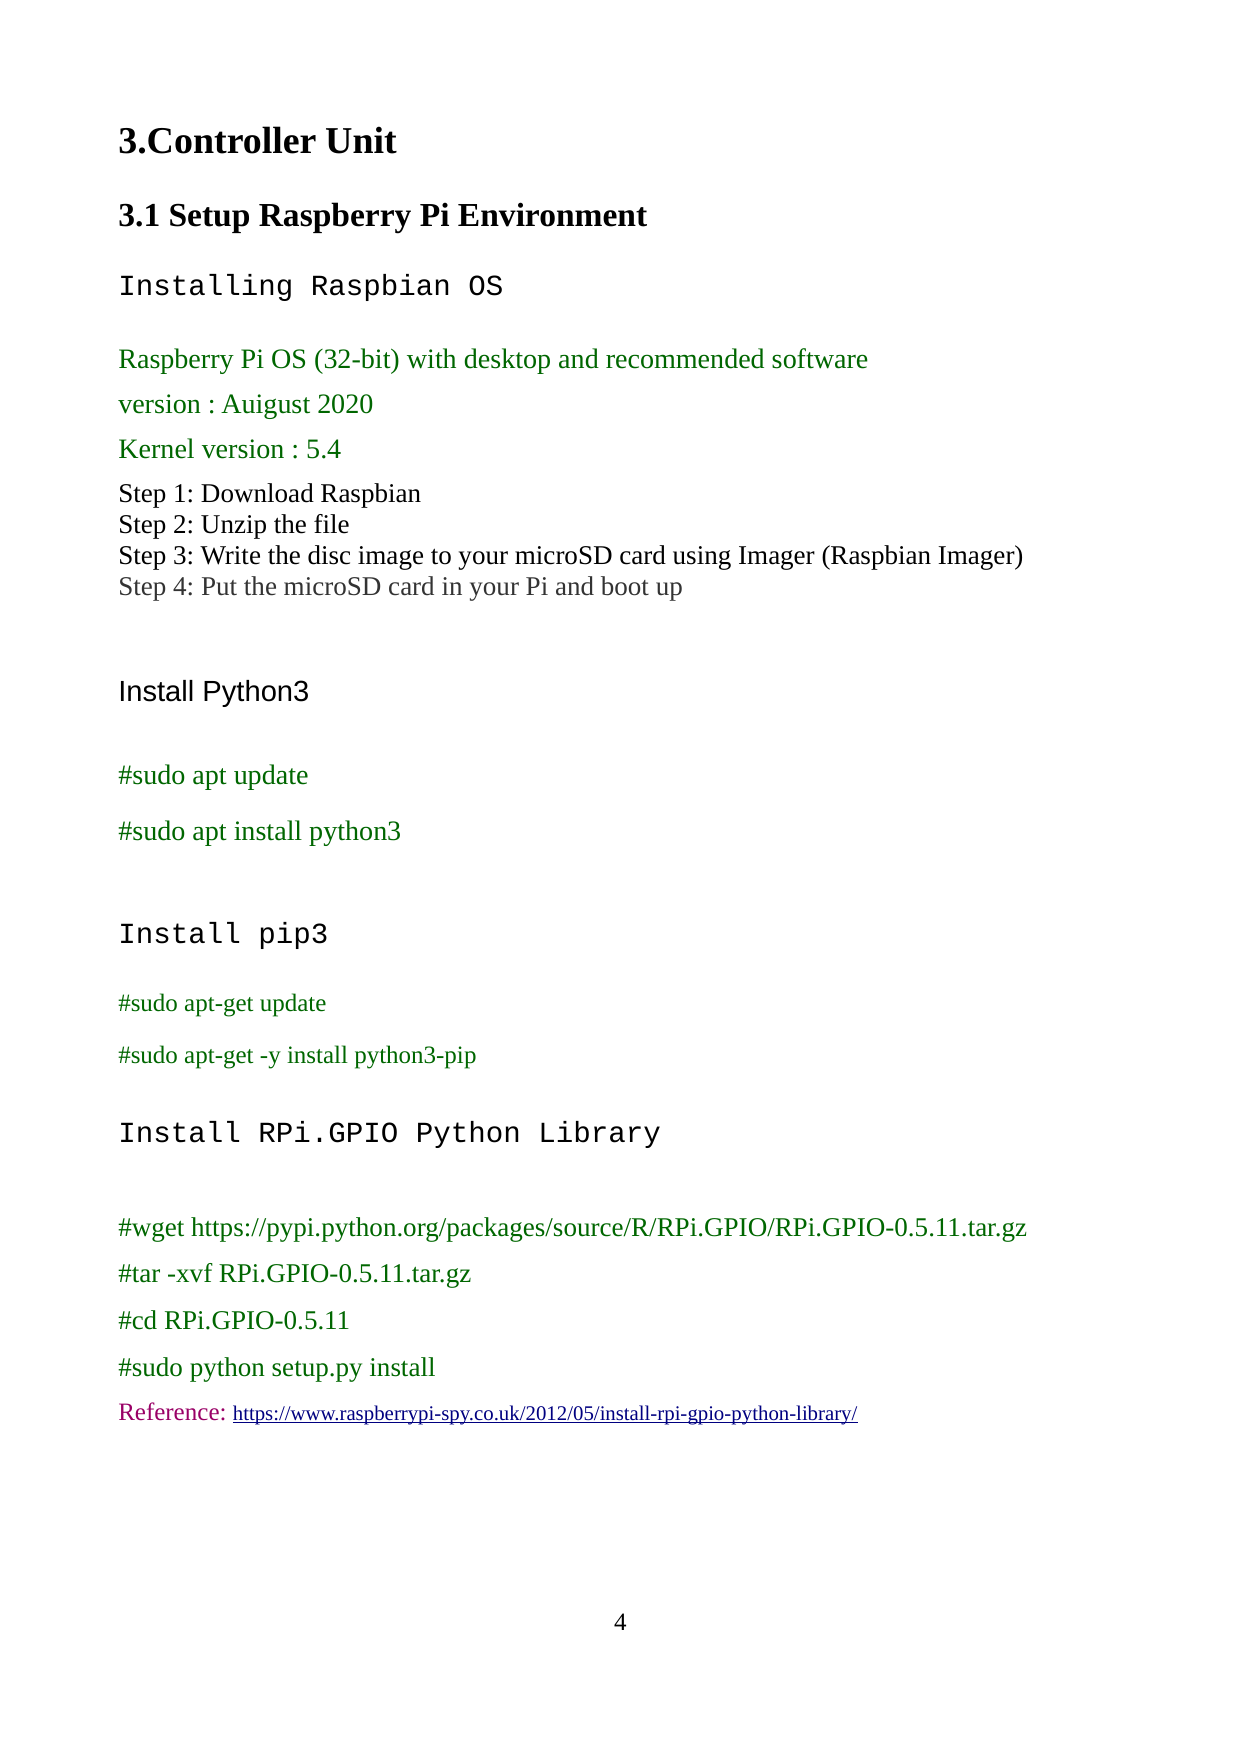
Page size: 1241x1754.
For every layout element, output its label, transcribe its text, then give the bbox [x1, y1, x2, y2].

text #sudo apt-get update [118, 988, 1122, 1017]
subtitle Raspberry Pi OS (32-bit) with desktop and recommended software [118, 342, 1122, 374]
subtitle Install RPi.GPIO Python Library [118, 1118, 1122, 1151]
text #cd RPi.GPIO-0.5.11 [118, 1304, 1122, 1335]
text Reference: https://www.raspberrypi-spy.co.uk/2012/05/install-rpi-gpio-python-library/ [118, 1397, 1122, 1426]
text version : Auigust 2020 [118, 387, 1122, 419]
text Step 1: Download Raspbian [118, 477, 1122, 508]
text Step 3: Write the disc image to your microSD card using Imager (Raspbian Imager) [118, 539, 1122, 570]
text #sudo apt install python3 [118, 814, 1122, 847]
subtitle Install pip3 [118, 919, 1122, 952]
text #sudo python setup.py install [118, 1351, 1122, 1382]
text Kernel version : 5.4 [118, 432, 1122, 464]
text #sudo apt update [118, 758, 1122, 791]
text #sudo apt-get -y install python3-pip [118, 1041, 1122, 1069]
subtitle 3.1 Setup Raspberry Pi Environment [118, 195, 1122, 234]
text Step 4: Put the microSD card in your Pi and boot up [118, 570, 1122, 601]
subtitle Installing Raspbian OS [118, 271, 1122, 304]
subtitle Install Python3 [118, 674, 1122, 707]
text #wget https://pypi.python.org/packages/source/R/RPi.GPIO/RPi.GPIO-0.5.11.tar.gz [118, 1211, 1122, 1242]
subtitle 3.Controller Unit [118, 118, 1122, 162]
text Step 2: Unzip the file [118, 508, 1122, 539]
text #tar -xvf RPi.GPIO-0.5.11.tar.gz [118, 1257, 1122, 1288]
